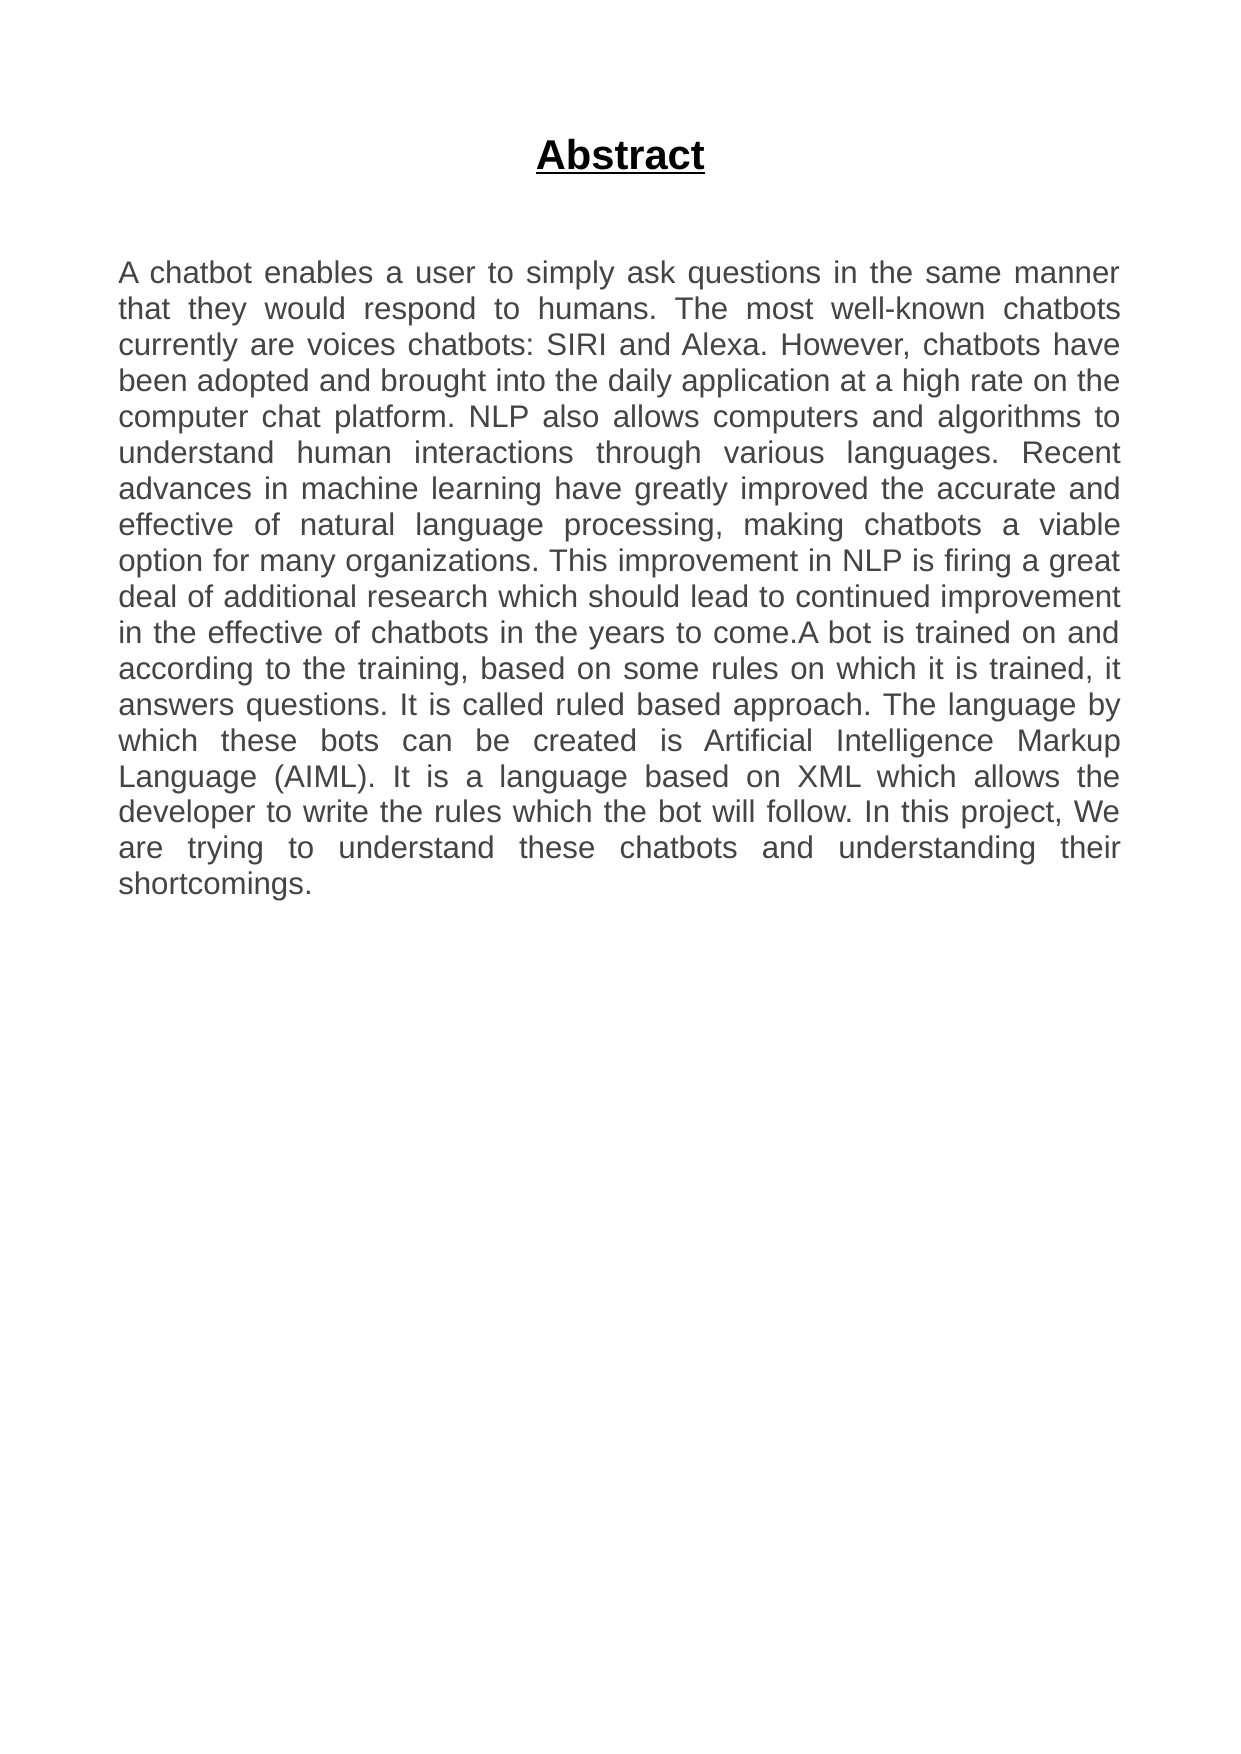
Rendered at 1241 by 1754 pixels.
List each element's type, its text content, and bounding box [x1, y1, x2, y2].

subtitle Abstract [118, 131, 1122, 178]
text A chatbot enables a user to simply ask questions in the same manner that they would respond to humans. The most well-known chatbots currently are voices chatbots: SIRI and Alexa. However, chatbots have been adopted and brought into the daily application at a high rate on the computer chat platform. NLP also allows computers and algorithms to understand human interactions through various languages. Recent advances in machine learning have greatly improved the accurate and effective of natural language processing, making chatbots a viable option for many organizations. This improvement in NLP is firing a great deal of additional research which should lead to continued improvement in the effective of chatbots in the years to come.A bot is trained on and according to the training, based on some rules on which it is trained, it answers questions. It is called ruled based approach. The language by which these bots can be created is Artificial Intelligence Markup Language (AIML). It is a language based on XML which allows the developer to write the rules which the bot will follow. In this project, We are trying to understand these chatbots and understanding their shortcomings. [118, 254, 1122, 901]
